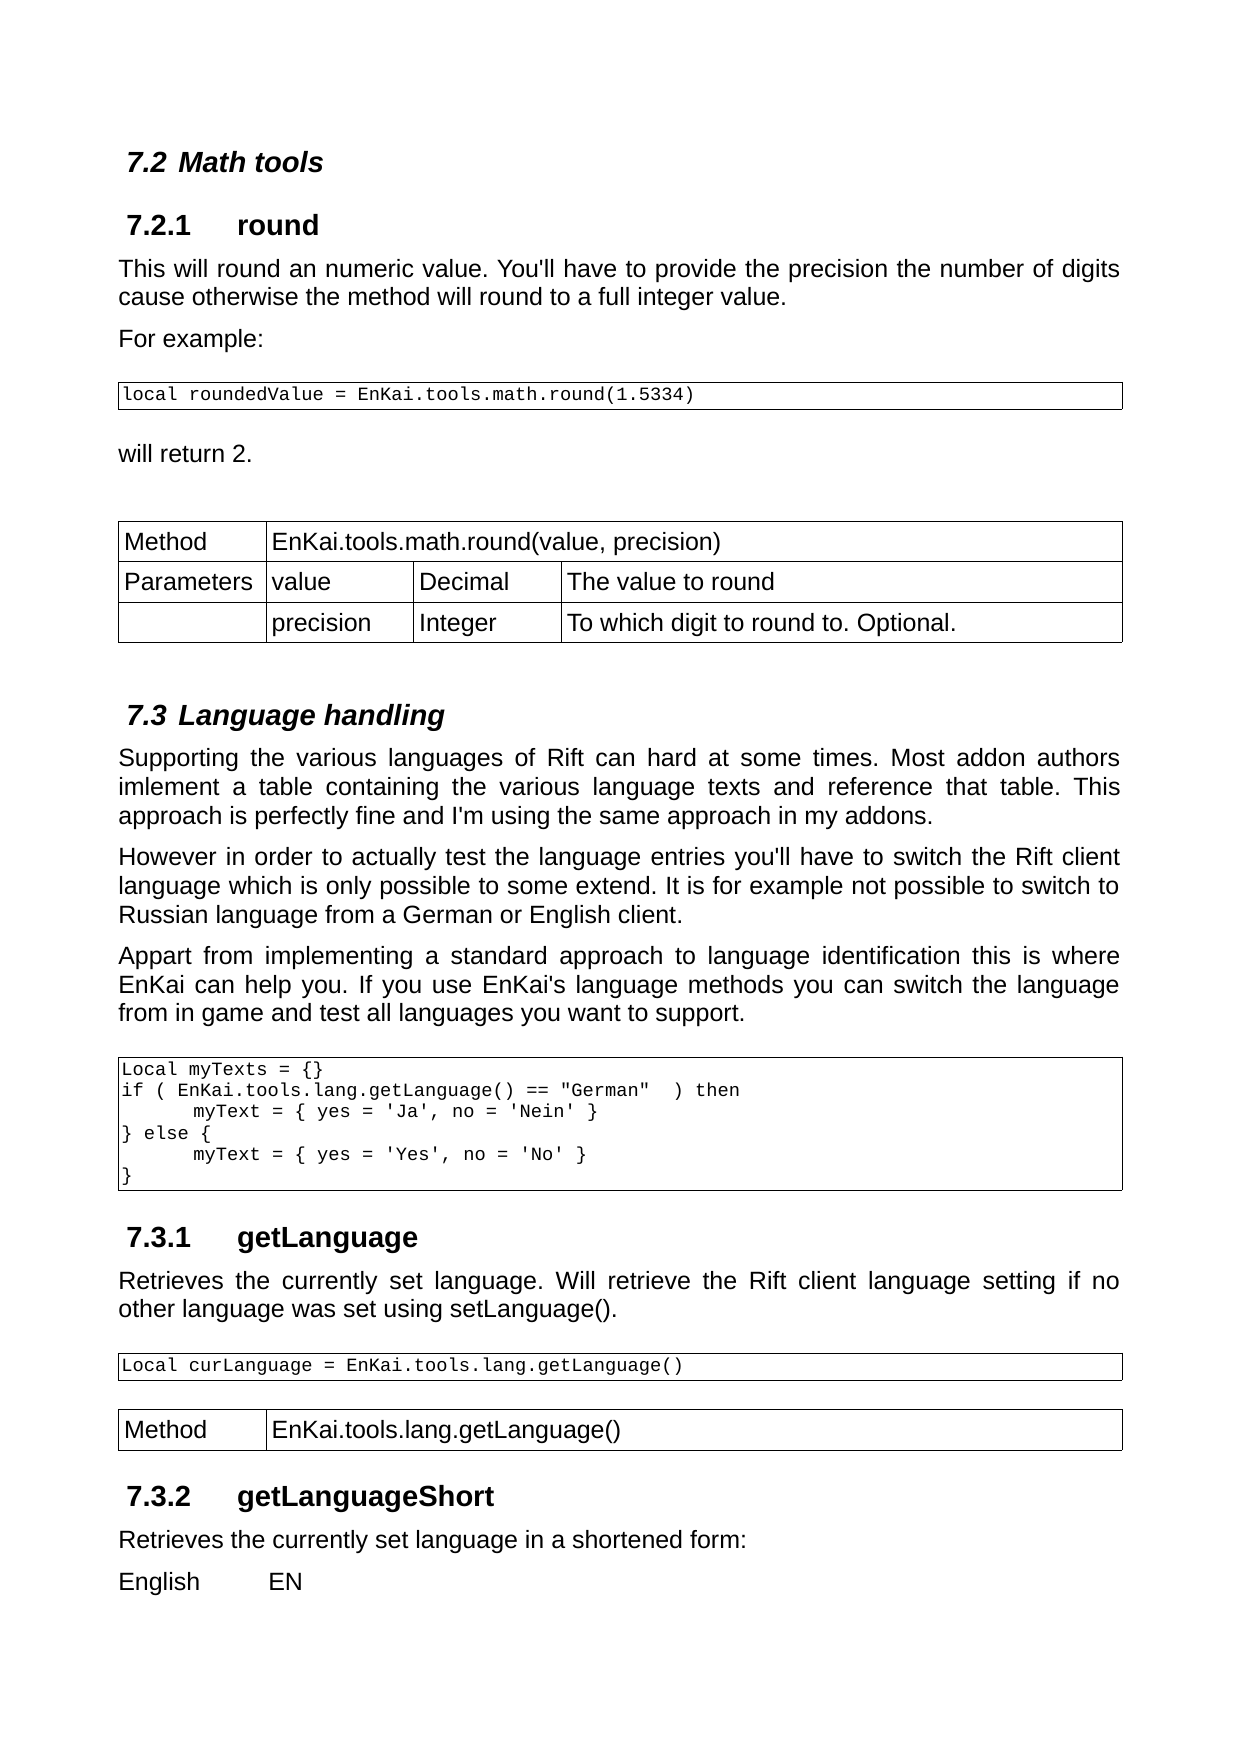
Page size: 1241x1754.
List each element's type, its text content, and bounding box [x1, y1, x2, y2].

table_header EnKai.tools.lang.getLanguage() [267, 1410, 1122, 1450]
subtitle getLanguage [118, 1220, 1122, 1253]
table_cell Parameters [119, 562, 266, 602]
text Supporting the various languages of Rift can hard at some times. Most addon authors imlement a table containing the various language texts and reference that table. This approach is perfectly fine and I'm using the same approach in my addons. [118, 743, 1122, 830]
text Retrieves the currently set language. Will retrieve the Rift client language setting if no other language was set using setLanguage(). [118, 1266, 1122, 1323]
text English EN [118, 1566, 1122, 1595]
text } [119, 1163, 1122, 1190]
text Local curLanguage = EnKai.tools.lang.getLanguage() [119, 1354, 1122, 1380]
text } else { [119, 1120, 1122, 1142]
subtitle round [118, 208, 1122, 241]
table_header Method [119, 1410, 266, 1450]
table_cell [119, 603, 266, 642]
text This will round an numeric value. You'll have to provide the precision the number of digits cause otherwise the method will round to a full integer value. [118, 254, 1122, 311]
table_header EnKai.tools.math.round(value, precision) [267, 522, 1122, 561]
text will return 2. [118, 439, 1122, 467]
subtitle Language handling [118, 697, 1122, 731]
text Local myTexts = {} [119, 1058, 1122, 1078]
table_cell To which digit to round to. Optional. [562, 603, 1122, 642]
text For example: [118, 324, 1122, 352]
table_cell Decimal [414, 562, 561, 602]
table_cell The value to round [562, 562, 1122, 602]
text myText = { yes = 'Yes', no = 'No' } [119, 1142, 1122, 1163]
text local roundedValue = EnKai.tools.math.round(1.5334) [119, 383, 1122, 409]
text Appart from implementing a standard approach to language identification this is where EnKai can help you. If you use EnKai's language methods you can switch the language from in game and test all languages you want to support. [118, 941, 1122, 1027]
table_cell value [267, 562, 413, 602]
text if ( EnKai.tools.lang.getLanguage() == "German" ) then [119, 1078, 1122, 1099]
table_cell Integer [414, 603, 561, 642]
text Retrieves the currently set language in a shortened form: [118, 1525, 1122, 1554]
table_header Method [119, 522, 266, 561]
table_cell precision [267, 603, 413, 642]
subtitle Math tools [118, 145, 1122, 178]
text However in order to actually test the language entries you'll have to switch the Rift client language which is only possible to some extend. It is for example not possible to switch to Russian language from a German or English client. [118, 842, 1122, 928]
text myText = { yes = 'Ja', no = 'Nein' } [119, 1099, 1122, 1120]
subtitle getLanguageShort [118, 1479, 1122, 1513]
